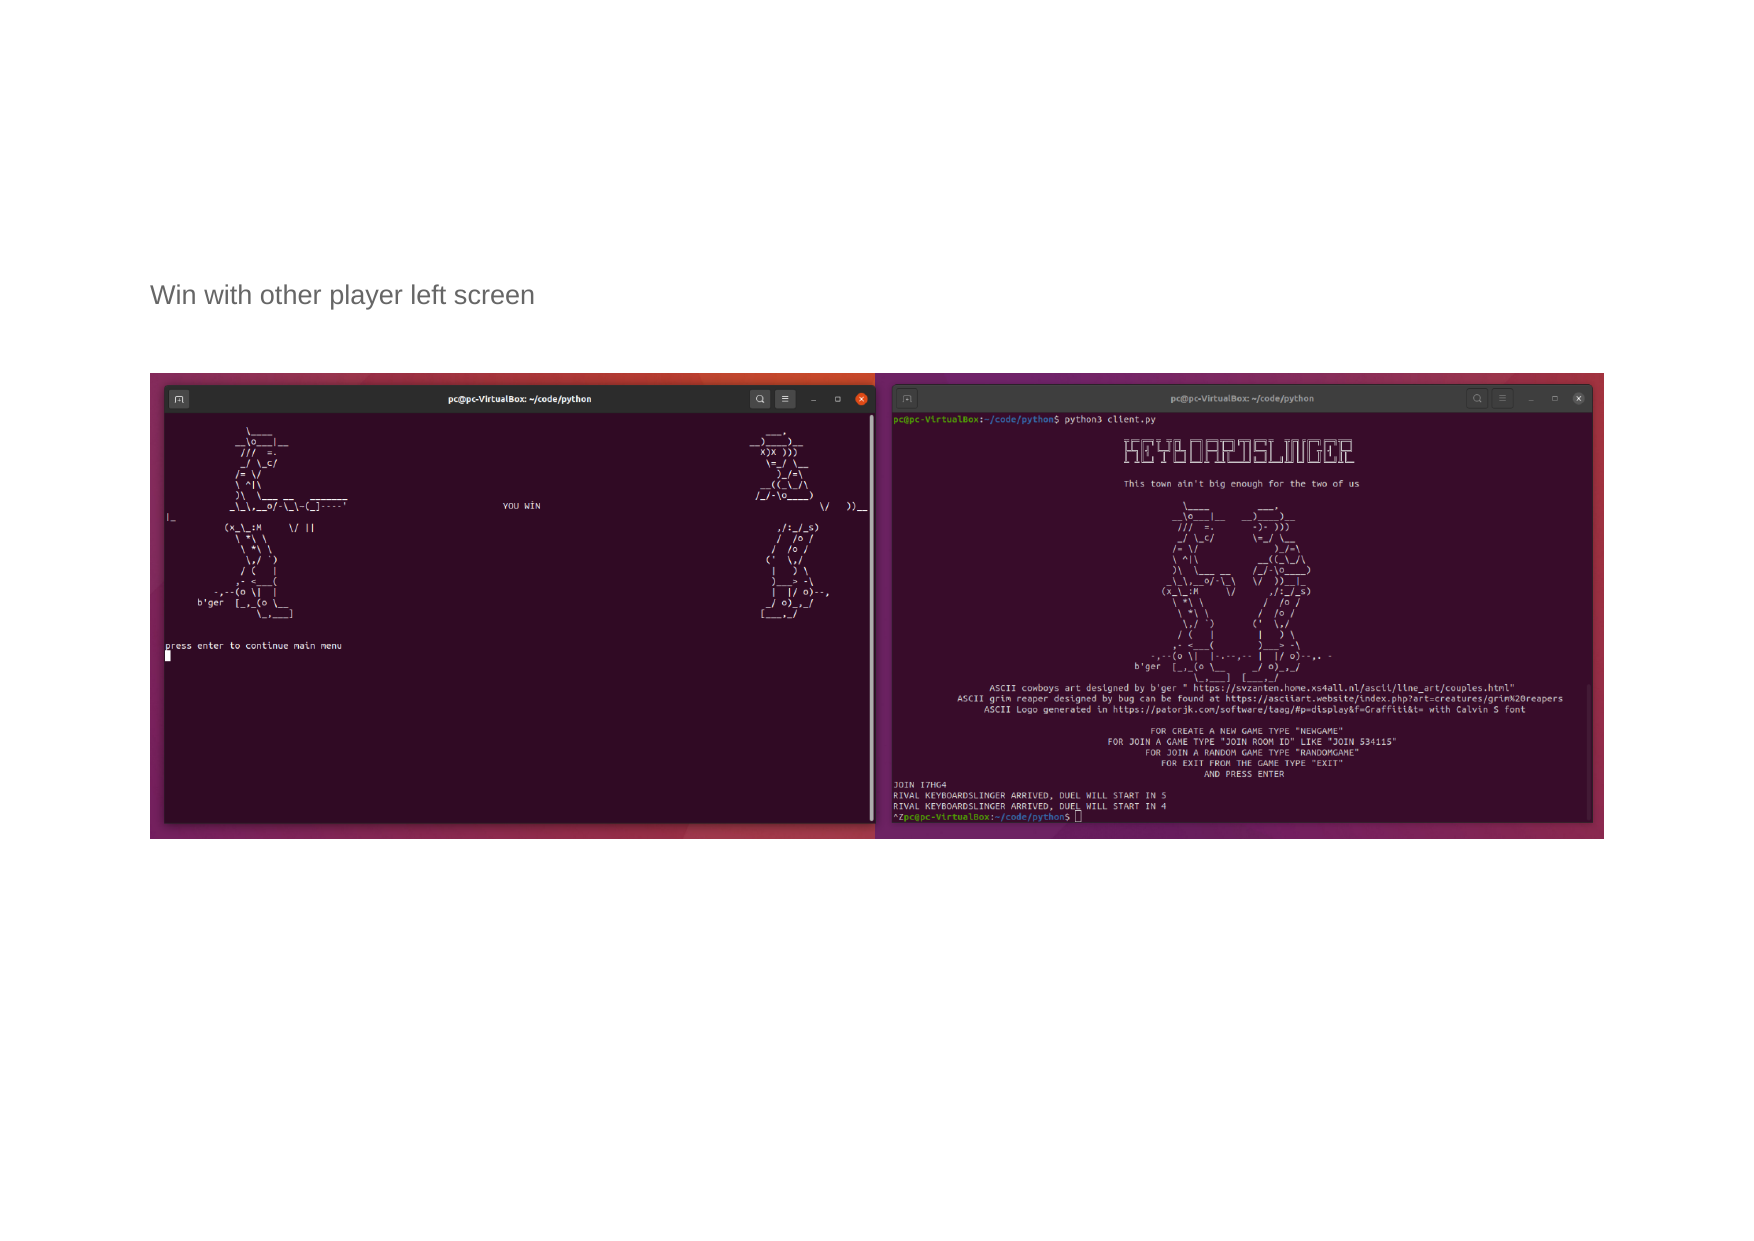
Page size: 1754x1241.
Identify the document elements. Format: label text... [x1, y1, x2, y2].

subtitle Win with other player left screen [150, 279, 1604, 310]
picture [150, 373, 1604, 839]
